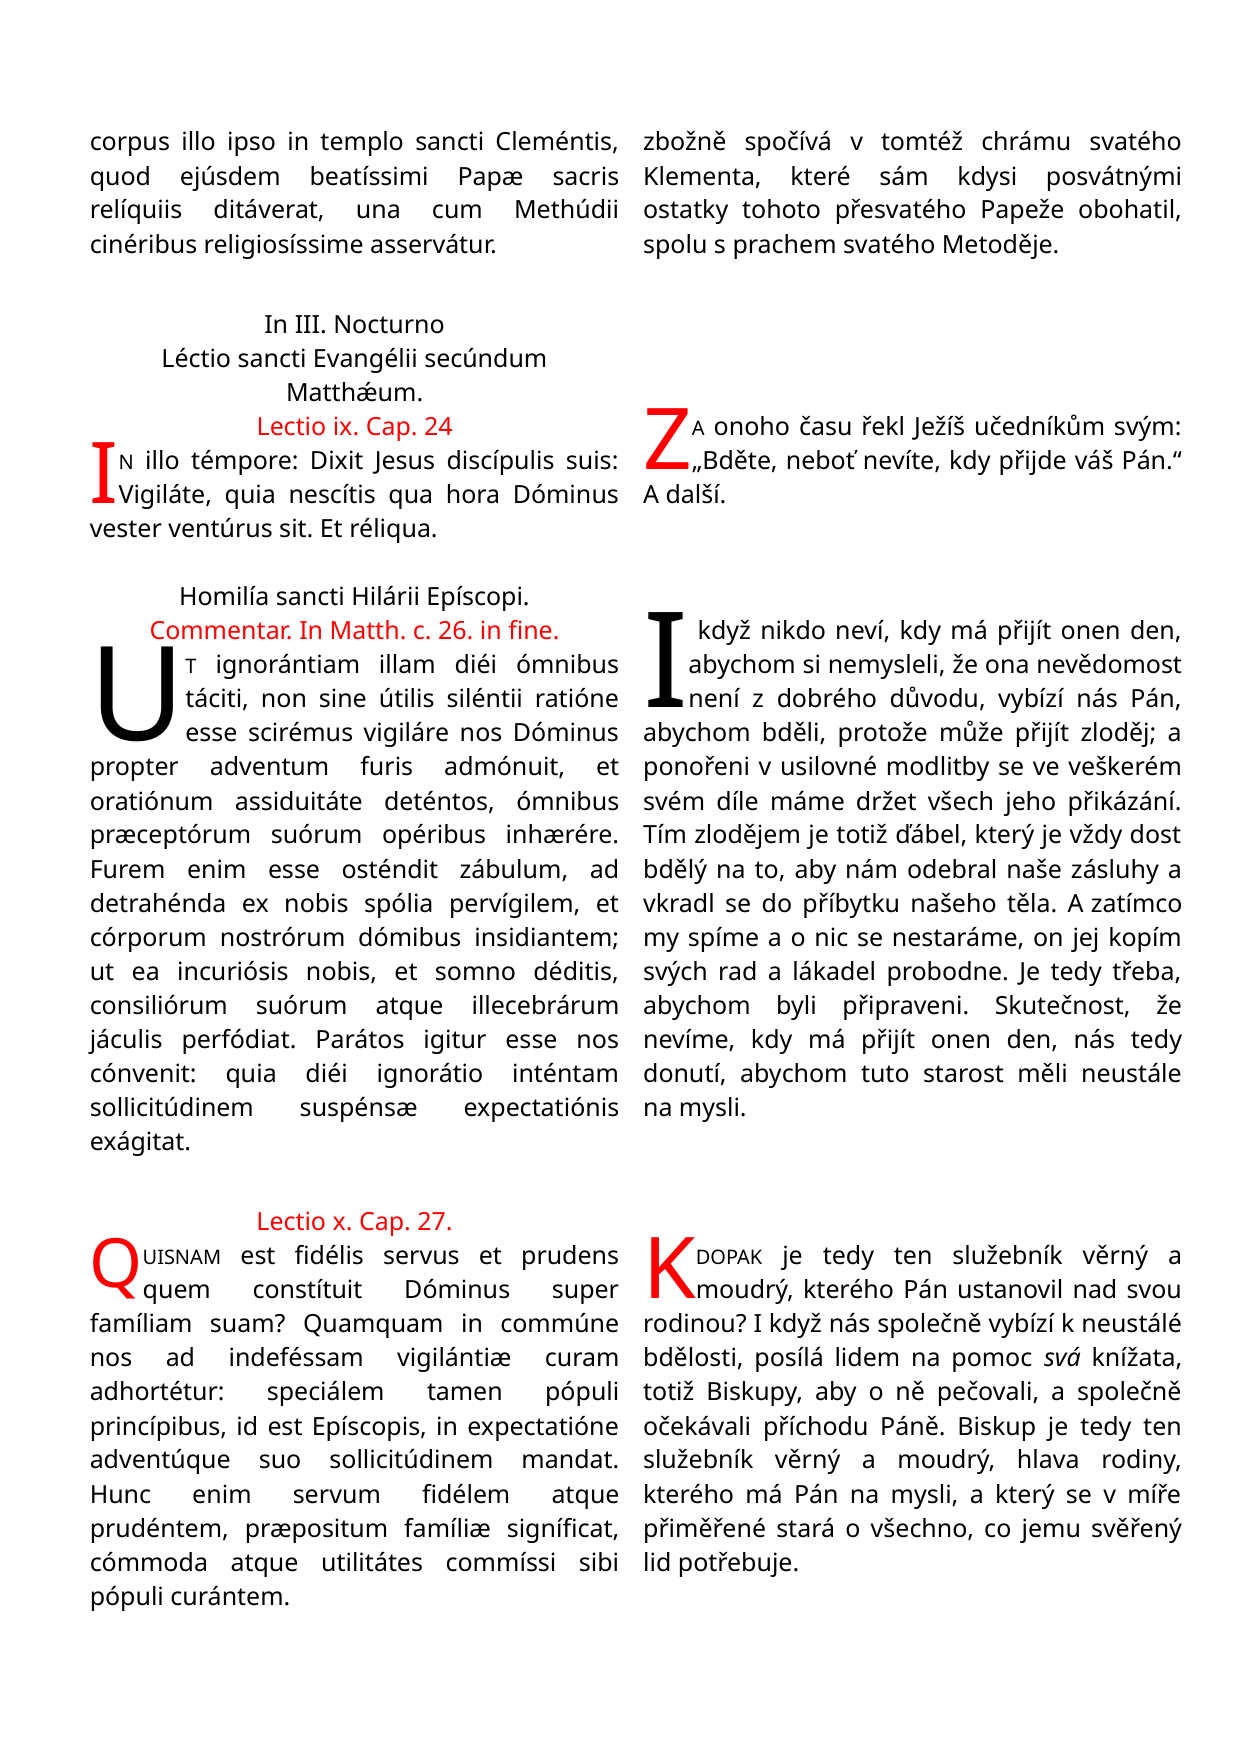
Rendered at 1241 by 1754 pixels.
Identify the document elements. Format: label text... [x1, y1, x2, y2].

table_cell Kdopak je tedy ten služebník věrný a moudrý, kterého Pán ustanovil nad svou rodinou? I když nás společně vybízí k neustálé bdělosti, posílá lidem na pomoc svá knížata, totiž Biskupy, aby o ně pečovali, a společně očekávali příchodu Páně. Biskup je tedy ten služebník věrný a moudrý, hlava rodiny, kterého má Pán na mysli, a který se v míře přiměřené stará o všechno, co jemu svěřený lid potřebuje. [631, 1198, 1194, 1618]
table_cell zbožně spočívá v tomtéž chrámu svatého Klementa, které sám kdysi posvátnými ostatky tohoto přesvatého Papeže obohatil, spolu s prachem svatého Metoděje. [631, 118, 1194, 300]
table_cell corpus illo ipso in templo sancti Cleméntis, quod ejúsdem beatíssimi Papæ sacris relíquiis ditáverat, una cum Methúdii cinéribus religiosíssime asservátur. [78, 118, 631, 300]
table_cell Za onoho času řekl Ježíš učedníkům svým: „Bděte, neboť nevíte, kdy přijde váš Pán.“ A další. I když nikdo neví, kdy má přijít onen den, abychom si nemysleli, že ona nevědomost není z dobrého důvodu, vybízí nás Pán, abychom bděli, protože může přijít zloděj; a ponořeni v usilovné modlitby se ve veškerém svém díle máme držet všech jeho přikázání. Tím zlodějem je totiž ďábel, který je vždy dost bdělý na to, aby nám odebral naše zásluhy a vkradl se do příbytku našeho těla. A zatímco my spíme a o nic se nestaráme, on jej kopím svých rad a lákadel probodne. Je tedy třeba, abychom byli připraveni. Skutečnost, že nevíme, kdy má přijít onen den, nás tedy donutí, abychom tuto starost měli neustále na mysli. [631, 300, 1194, 1198]
table_cell In III. Nocturno Léctio sancti Evangélii secúndum Matthǽum. Lectio ix. Cap. 24 In illo témpore: Dixit Jesus discípulis suis: Vigiláte, quia nescítis qua hora Dóminus vester ventúrus sit. Et réliqua. Homilía sancti Hilárii Epíscopi. Commentar. In Matth. c. 26. in fine. Ut ignorántiam illam diéi ómnibus táciti, non sine útilis siléntii ratióne esse scirémus vigiláre nos Dóminus propter adventum furis admónuit, et oratiónum assiduitáte deténtos, ómnibus præceptórum suórum opéribus inhærére. Furem enim esse osténdit zábulum, ad detrahénda ex nobis spólia pervígilem, et córporum nostrórum dómibus insidiantem; ut ea incuriósis nobis, et somno déditis, consiliórum suórum atque illecebrárum jáculis perfódiat. Parátos igitur esse nos cónvenit: quia diéi ignorátio inténtam sollicitú­dinem suspénsæ expectatiónis exágitat. [78, 300, 631, 1198]
table_cell Lectio x. Cap. 27. Quisnam est fidélis servus et prudens quem constítuit Dóminus super famíliam suam? Quamquam in commúne nos ad indeféssam vigi­lántiæ curam adhortétur: speciálem tamen pópuli princípibus, id est Epíscopis, in expectatióne adven­túque suo sollicitúdinem mandat. Hunc enim ser­vum fidélem atque prudéntem, præpositum famíliæ signíficat, cómmoda atque utilitátes commíssi sibi pópuli curántem. [78, 1198, 631, 1618]
